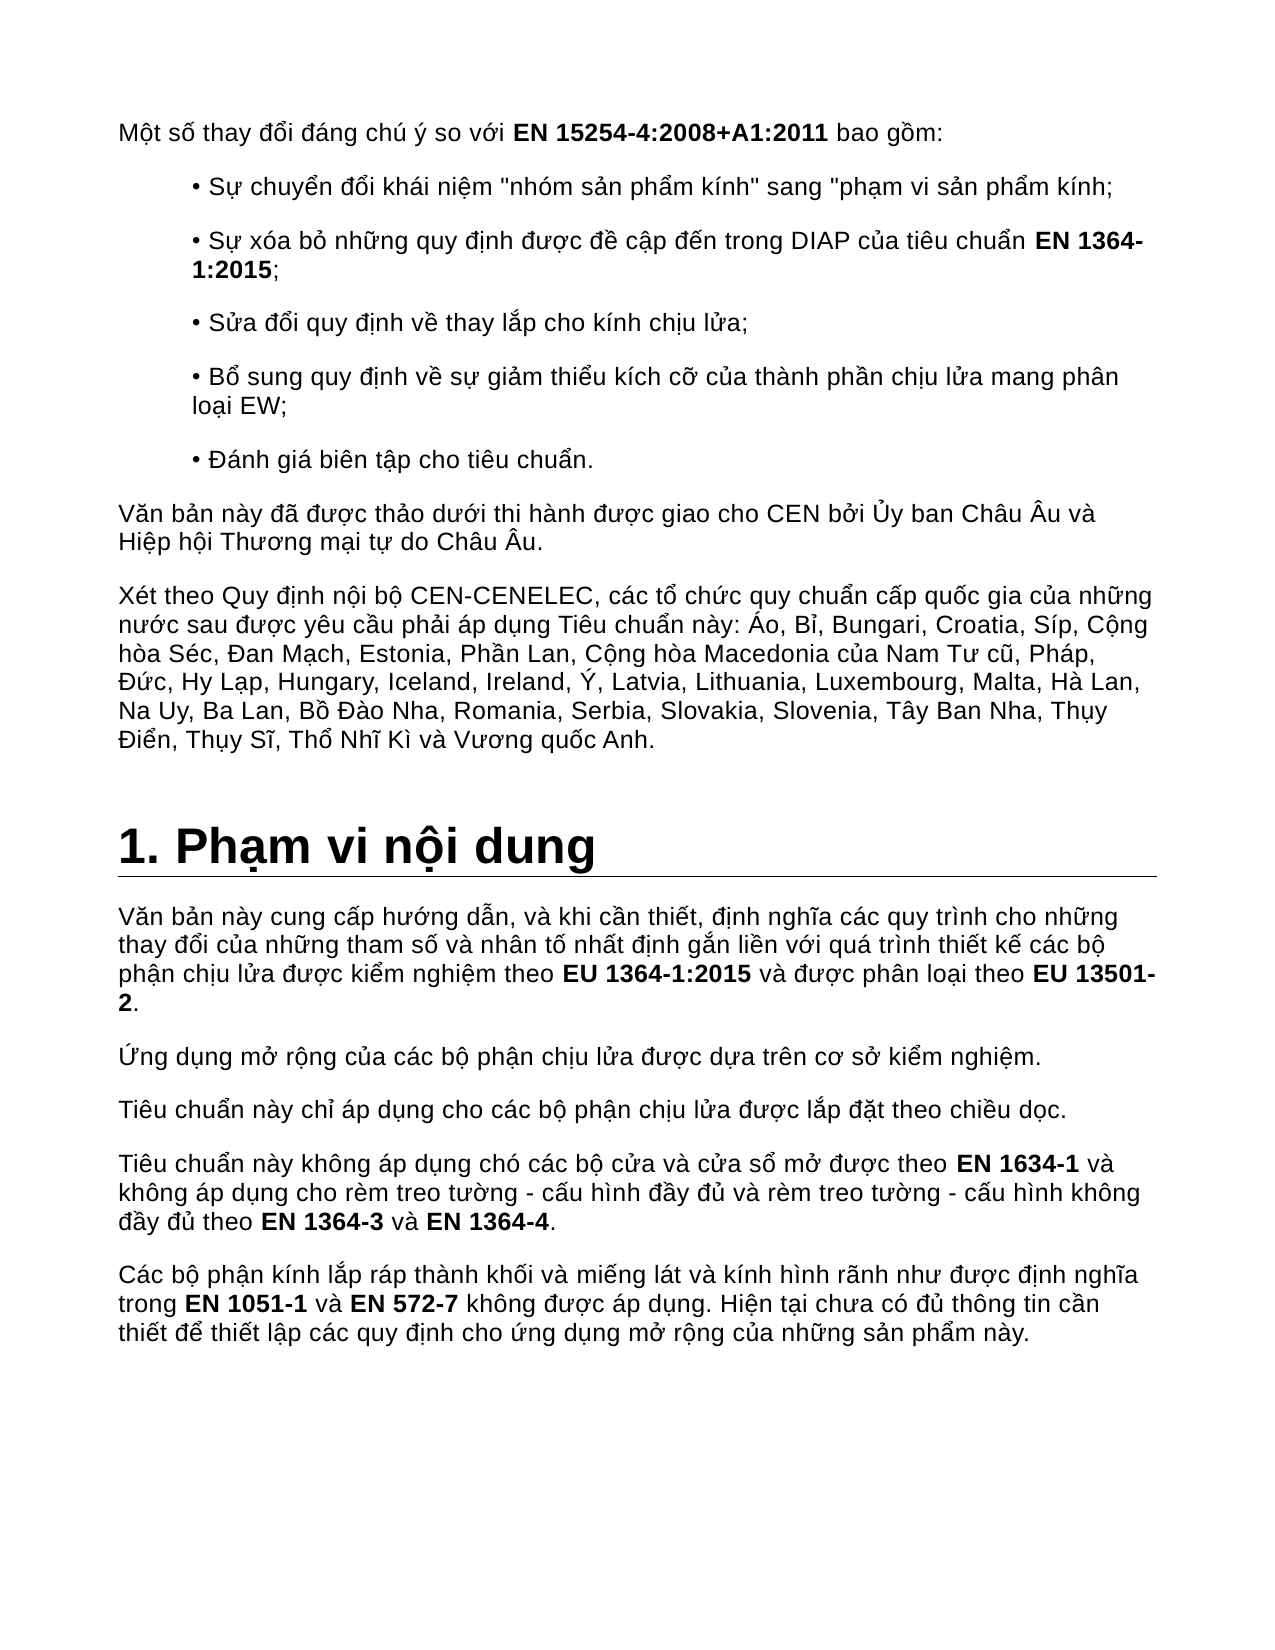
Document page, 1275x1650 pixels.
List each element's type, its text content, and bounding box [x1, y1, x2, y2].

text Xét theo Quy định nội bộ CEN-CENELEC, các tổ chức quy chuẩn cấp quốc gia của những nước sau được yêu cầu phải áp dụng Tiêu chuẩn này: Áo, Bỉ, Bungari, Croatia, Síp, Cộng hòa Séc, Đan Mạch, Estonia, Phần Lan, Cộng hòa Macedonia của Nam Tư cũ, Pháp, Đức, Hy Lạp, Hungary, Iceland, Ireland, Ý, Latvia, Lithuania, Luxembourg, Malta, Hà Lan, Na Uy, Ba Lan, Bồ Đào Nha, Romania, Serbia, Slovakia, Slovenia, Tây Ban Nha, Thụy Điển, Thụy Sĩ, Thổ Nhĩ Kì và Vương quốc Anh. [118, 581, 1157, 754]
subtitle 1. Phạm vi nội dung [118, 816, 1157, 876]
list Sự xóa bỏ những quy định được đề cập đến trong DIAP của tiêu chuẩn EN 1364-1:2015; [118, 226, 1157, 283]
text Ứng dụng mở rộng của các bộ phận chịu lửa được dựa trên cơ sở kiểm nghiệm. [118, 1042, 1157, 1070]
list Sửa đổi quy định về thay lắp cho kính chịu lửa; [118, 308, 1157, 337]
list Đánh giá biên tập cho tiêu chuẩn. [118, 445, 1157, 474]
text Tiêu chuẩn này không áp dụng chó các bộ cửa và cửa sổ mở được theo EN 1634-1 và không áp dụng cho rèm treo tường - cấu hình đầy đủ và rèm treo tường - cấu hình không đầy đủ theo EN 1364-3 và EN 1364-4. [118, 1149, 1157, 1235]
list Bổ sung quy định về sự giảm thiểu kích cỡ của thành phần chịu lửa mang phân loại EW; [118, 362, 1157, 420]
text Các bộ phận kính lắp ráp thành khối và miếng lát và kính hình rãnh như được định nghĩa trong EN 1051-1 và EN 572-7 không được áp dụng. Hiện tại chưa có đủ thông tin cần thiết để thiết lập các quy định cho ứng dụng mở rộng của những sản phẩm này. [118, 1260, 1157, 1347]
text Tiêu chuẩn này chỉ áp dụng cho các bộ phận chịu lửa được lắp đặt theo chiều dọc. [118, 1095, 1157, 1124]
text Văn bản này cung cấp hướng dẫn, và khi cần thiết, định nghĩa các quy trình cho những thay đổi của những tham số và nhân tố nhất định gắn liền với quá trình thiết kế các bộ phận chịu lửa được kiểm nghiệm theo EU 1364-1:2015 và được phân loại theo EU 13501-2. [118, 902, 1157, 1017]
text Một số thay đổi đáng chú ý so với EN 15254-4:2008+A1:2011 bao gồm: [118, 118, 1157, 147]
text Văn bản này đã được thảo dưới thi hành được giao cho CEN bởi Ủy ban Châu Âu và Hiệp hội Thương mại tự do Châu Âu. [118, 499, 1157, 556]
list Sự chuyển đổi khái niệm "nhóm sản phẩm kính" sang "phạm vi sản phẩm kính; [118, 172, 1157, 201]
